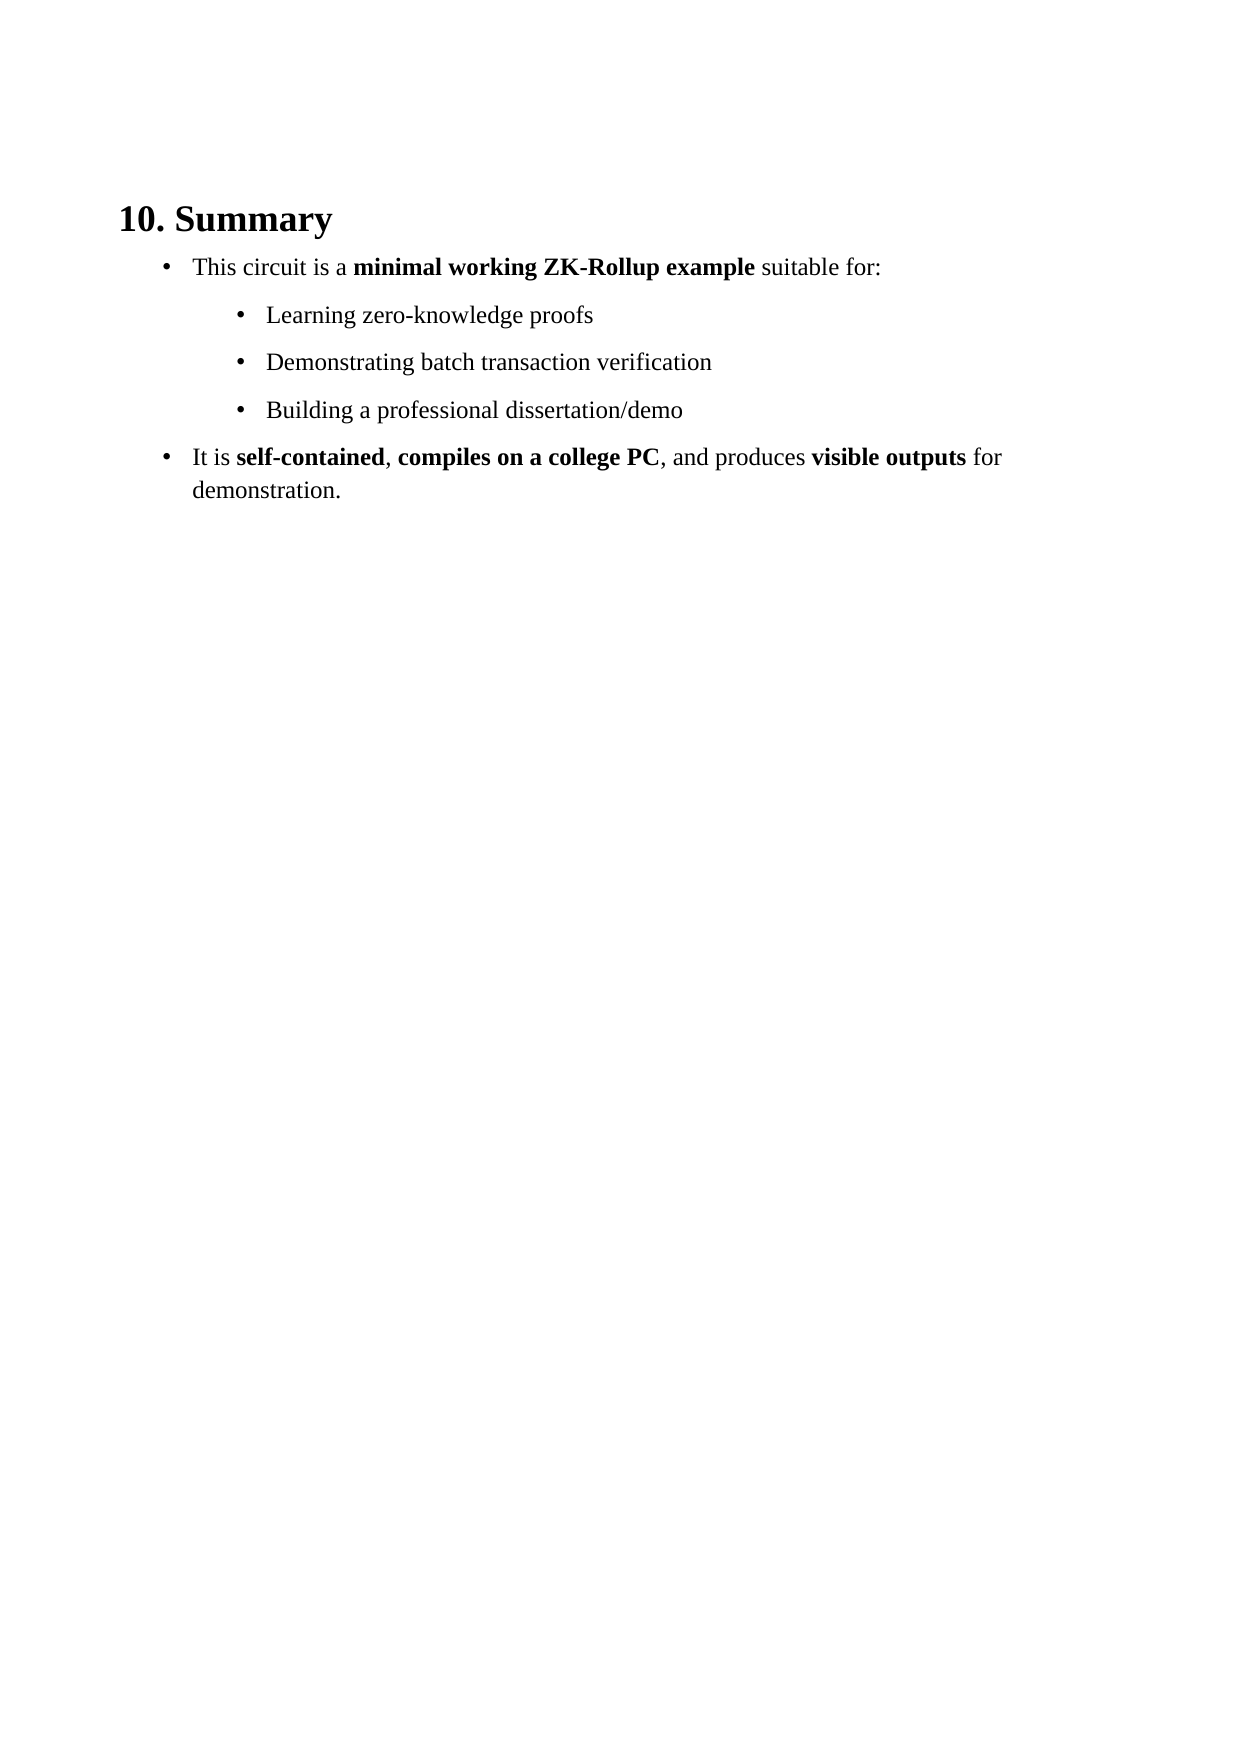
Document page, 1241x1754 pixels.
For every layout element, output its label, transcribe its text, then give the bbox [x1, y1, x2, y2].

list Demonstrating batch transaction verification [236, 347, 1122, 376]
list This circuit is a minimal working ZK-Rollup example suitable for: [162, 252, 1122, 281]
list Learning zero-knowledge proofs [236, 300, 1122, 328]
list Building a professional dissertation/demo [236, 395, 1122, 424]
subtitle 10. Summary [118, 196, 1122, 239]
list It is self-contained, compiles on a college PC, and produces visible outputs for demonstration. [162, 442, 1122, 504]
